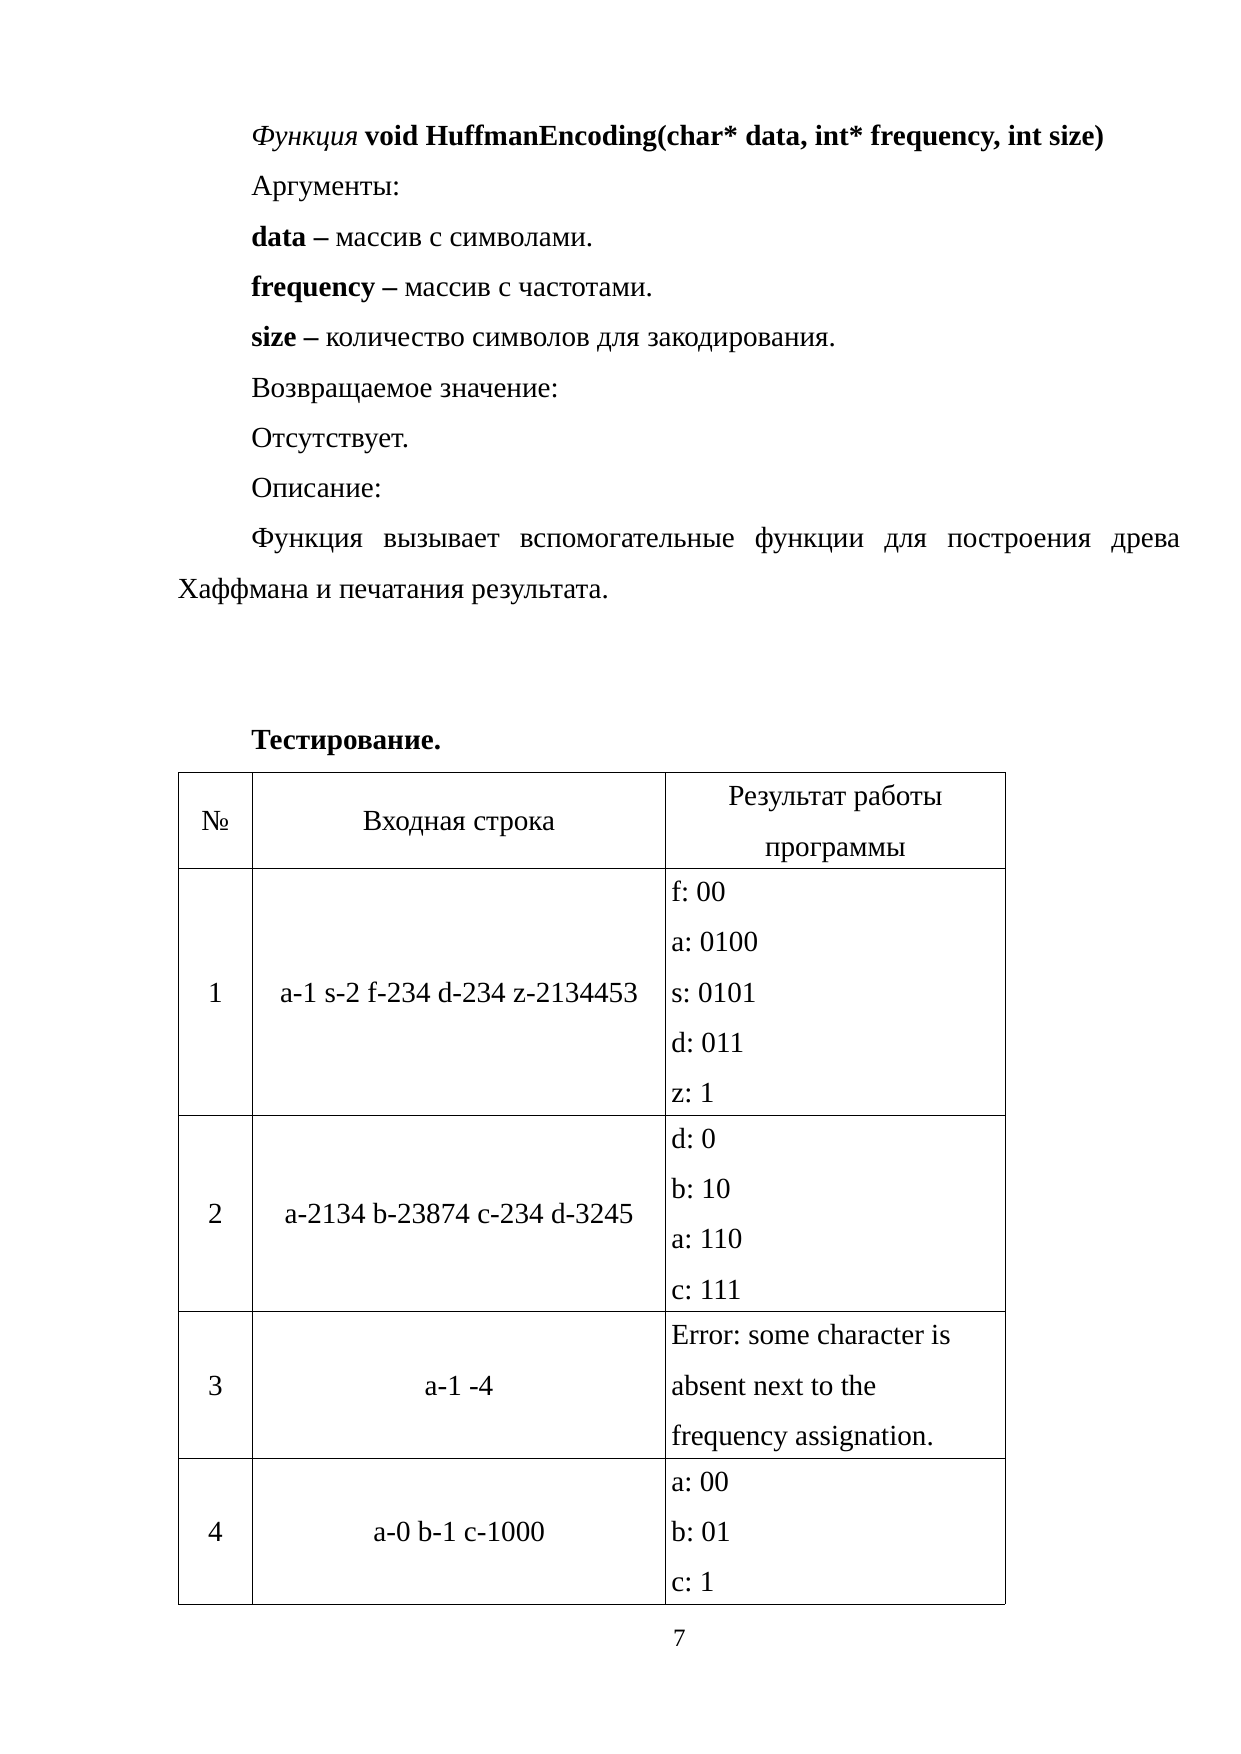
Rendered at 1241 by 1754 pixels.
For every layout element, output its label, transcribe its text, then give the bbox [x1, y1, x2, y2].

table_cell a-2134 b-23874 c-234 d-3245 [253, 1116, 665, 1311]
table_cell f: 00 a: 0100 s: 0101 d: 011 z: 1 [666, 869, 1005, 1115]
table_cell a-1 s-2 f-234 d-234 z-2134453 [253, 869, 665, 1115]
table_header № [179, 773, 252, 868]
table_cell Error: some character is absent next to the frequency assignation. [666, 1312, 1005, 1457]
table_cell 1 [179, 869, 252, 1115]
text Аргументы: [251, 168, 1181, 202]
text Отсутствует. [177, 420, 1181, 453]
table_header Результат работы программы [666, 773, 1005, 868]
table_cell 4 [179, 1459, 252, 1603]
text size – количество символов для закодирования. [177, 319, 1181, 353]
table_cell a-1 -4 [253, 1312, 665, 1457]
text Описание: [177, 470, 1181, 504]
text data – массив с символами. [177, 219, 1181, 252]
text Возвращаемое значение: [177, 370, 1181, 403]
table_cell a: 00 b: 01 c: 1 [666, 1459, 1005, 1603]
table_cell 2 [179, 1116, 252, 1311]
table_cell 3 [179, 1312, 252, 1457]
table_cell d: 0 b: 10 a: 110 c: 111 [666, 1116, 1005, 1311]
text Тестирование. [177, 722, 1181, 755]
table_cell a-0 b-1 c-1000 [253, 1459, 665, 1603]
table_header Входная строка [253, 773, 665, 868]
text frequency – массив с частотами. [177, 269, 1181, 303]
text Функция void HuffmanEncoding(char* data, int* frequency, int size) [251, 118, 1181, 152]
text Функция вызывает вспомогательные функции для построения древа Хаффмана и печатания результата. [177, 521, 1181, 604]
